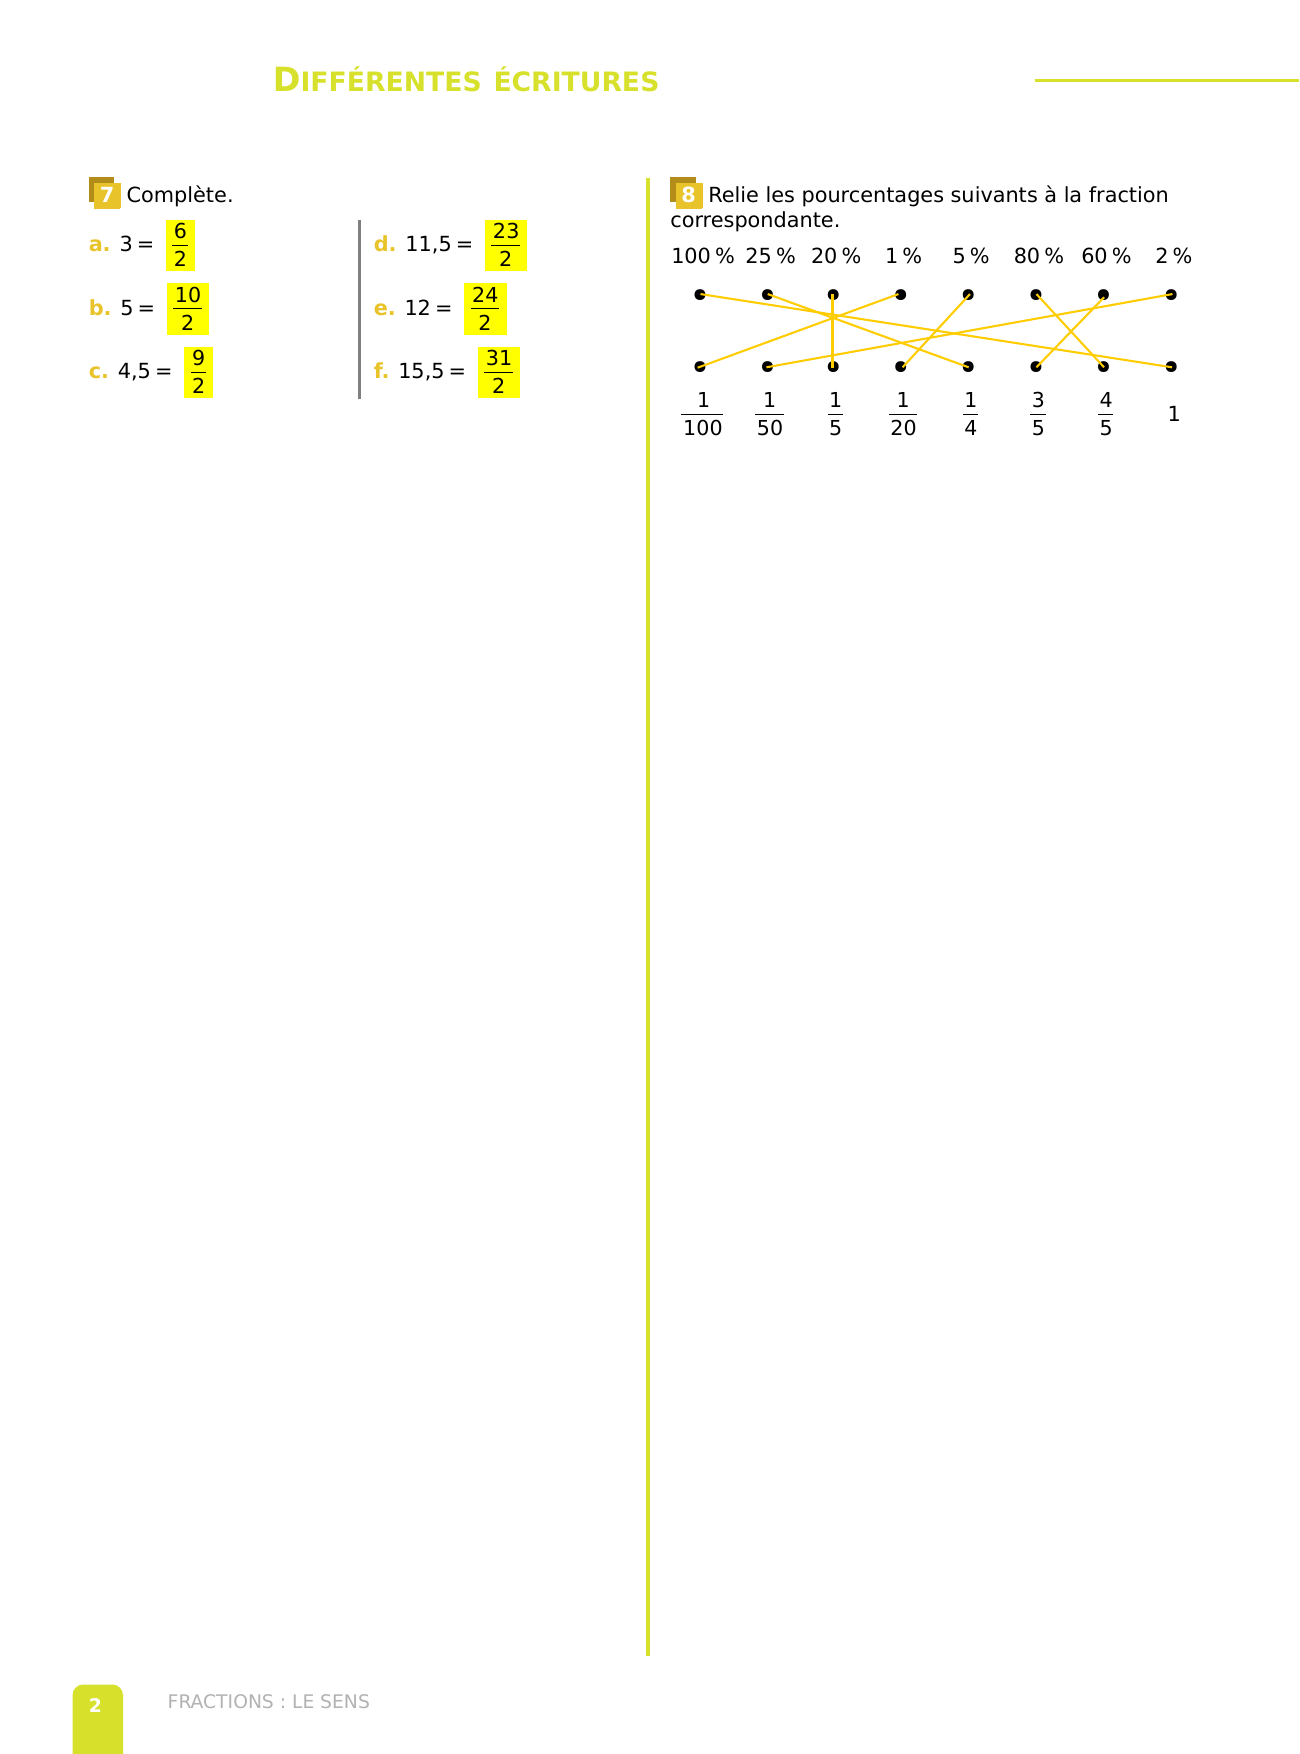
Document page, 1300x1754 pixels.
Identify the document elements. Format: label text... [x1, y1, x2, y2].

table_header 100 % [670, 239, 741, 274]
table_cell [1088, 347, 1143, 361]
table_cell [1143, 347, 1211, 383]
table_cell [940, 311, 952, 324]
table_cell [924, 338, 940, 347]
table_header 1 % [873, 239, 940, 274]
table_cell [1143, 275, 1211, 311]
table_cell [859, 305, 873, 311]
table_cell [1008, 275, 1075, 311]
subtitle Relie les pourcentages suivants à la fraction correspondante. [670, 177, 1211, 232]
table_cell [839, 317, 873, 330]
table_cell [834, 347, 867, 353]
table_cell [670, 347, 741, 383]
table_cell [670, 383, 741, 446]
list [507, 283, 629, 335]
table_cell [1058, 347, 1075, 351]
table_header 20 % [805, 239, 873, 274]
table_cell [1075, 339, 1082, 347]
table_cell [741, 302, 796, 311]
table_cell [1008, 311, 1052, 322]
subtitle [88, 177, 94, 208]
table_cell [670, 275, 741, 311]
table_cell [873, 383, 940, 446]
list 4,5 = [88, 347, 184, 398]
table_cell [805, 383, 873, 446]
table_cell [1059, 335, 1075, 347]
table_cell [670, 311, 741, 347]
table_header 5 % [940, 239, 1008, 274]
table_cell [1060, 313, 1075, 328]
table_cell [940, 383, 1008, 446]
table_cell [1075, 354, 1143, 383]
table_cell [1075, 311, 1143, 347]
table_cell [940, 335, 1008, 347]
table_cell [805, 350, 873, 383]
table_cell [1094, 301, 1143, 311]
table_cell [1075, 275, 1143, 310]
table_cell [922, 347, 940, 355]
table_header 25 % [741, 239, 805, 274]
list [520, 347, 629, 398]
list 15,5 = [373, 347, 478, 398]
table_cell [940, 311, 1008, 332]
table_cell [805, 312, 827, 326]
list 5 = [88, 283, 167, 335]
table_cell [848, 311, 873, 319]
list [527, 220, 629, 271]
table_cell [1008, 383, 1075, 446]
list 11,5 = [373, 220, 485, 271]
table_cell [940, 347, 1008, 383]
table_cell [1008, 347, 1075, 383]
table_cell [805, 275, 873, 311]
table_cell [1143, 311, 1211, 347]
table_cell [741, 275, 805, 307]
table_cell [805, 347, 831, 359]
table_header 80 % [1008, 239, 1075, 274]
table_cell [760, 330, 805, 347]
list [209, 283, 344, 335]
list [195, 220, 344, 271]
table_cell [805, 321, 831, 347]
table_cell [1075, 383, 1143, 446]
table_cell [1075, 311, 1088, 324]
list 12 = [373, 283, 464, 335]
table_header 2 % [1143, 239, 1211, 274]
table_cell [940, 275, 1008, 311]
list 3 = [88, 220, 166, 271]
table_cell [834, 320, 873, 347]
table_cell [908, 340, 925, 347]
table_cell 1 [1143, 383, 1211, 446]
table_cell [873, 347, 940, 383]
table_cell [741, 347, 805, 383]
table_cell [965, 325, 1008, 340]
table_cell [873, 275, 940, 311]
table_cell [1008, 317, 1069, 347]
subtitle Complète. [114, 177, 629, 208]
table_cell [873, 323, 932, 341]
table_header 60 % [1075, 239, 1143, 274]
table_cell [741, 383, 805, 446]
table_cell [873, 311, 940, 329]
table_cell [873, 334, 895, 346]
table_cell [741, 311, 805, 347]
table_cell [1075, 347, 1088, 353]
list [213, 347, 344, 398]
